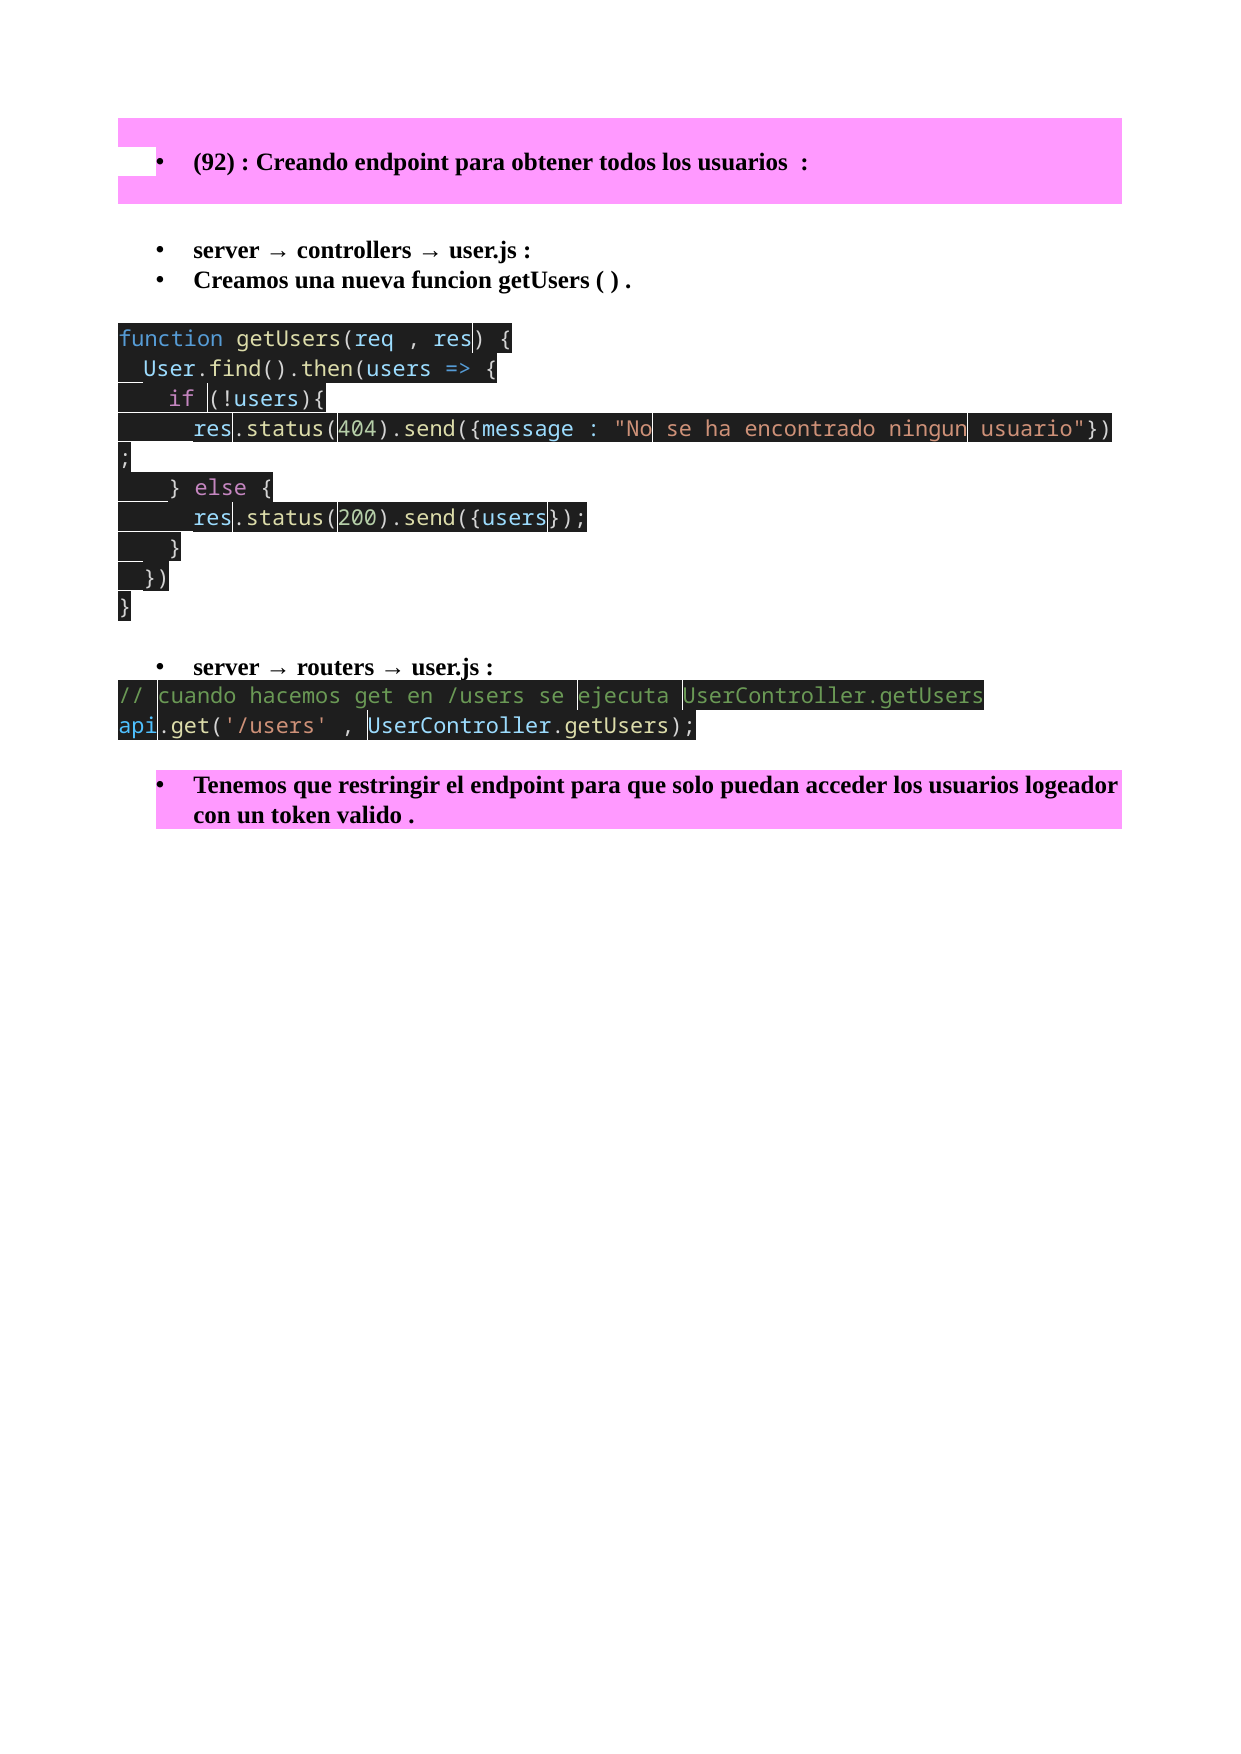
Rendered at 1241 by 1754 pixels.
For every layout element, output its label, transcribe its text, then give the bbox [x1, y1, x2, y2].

text res.status(200).send({users}); [118, 502, 1122, 532]
list (92) : Creando endpoint para obtener todos los usuarios : [156, 147, 1122, 176]
list server → routers → user.js : [156, 651, 1122, 680]
text res.status(404).send({message : "No se ha encontrado ningun usuario"}); [118, 412, 1122, 472]
text User.find().then(users => { [118, 353, 1122, 383]
text // cuando hacemos get en /users se ejecuta UserController.getUsers [118, 680, 1122, 710]
list Creamos una nueva funcion getUsers ( ) . [156, 264, 1122, 293]
text api.get('/users' , UserController.getUsers); [118, 710, 1122, 740]
list Tenemos que restringir el endpoint para que solo puedan acceder los usuarios logeador con un token valido . [156, 770, 1122, 829]
text } [118, 591, 1122, 621]
text function getUsers(req , res) { [118, 323, 1122, 353]
text if (!users){ [118, 383, 1122, 412]
text } else { [118, 472, 1122, 502]
list server → controllers → user.js : [156, 234, 1122, 264]
text }) [118, 561, 1122, 591]
text } [118, 532, 1122, 561]
